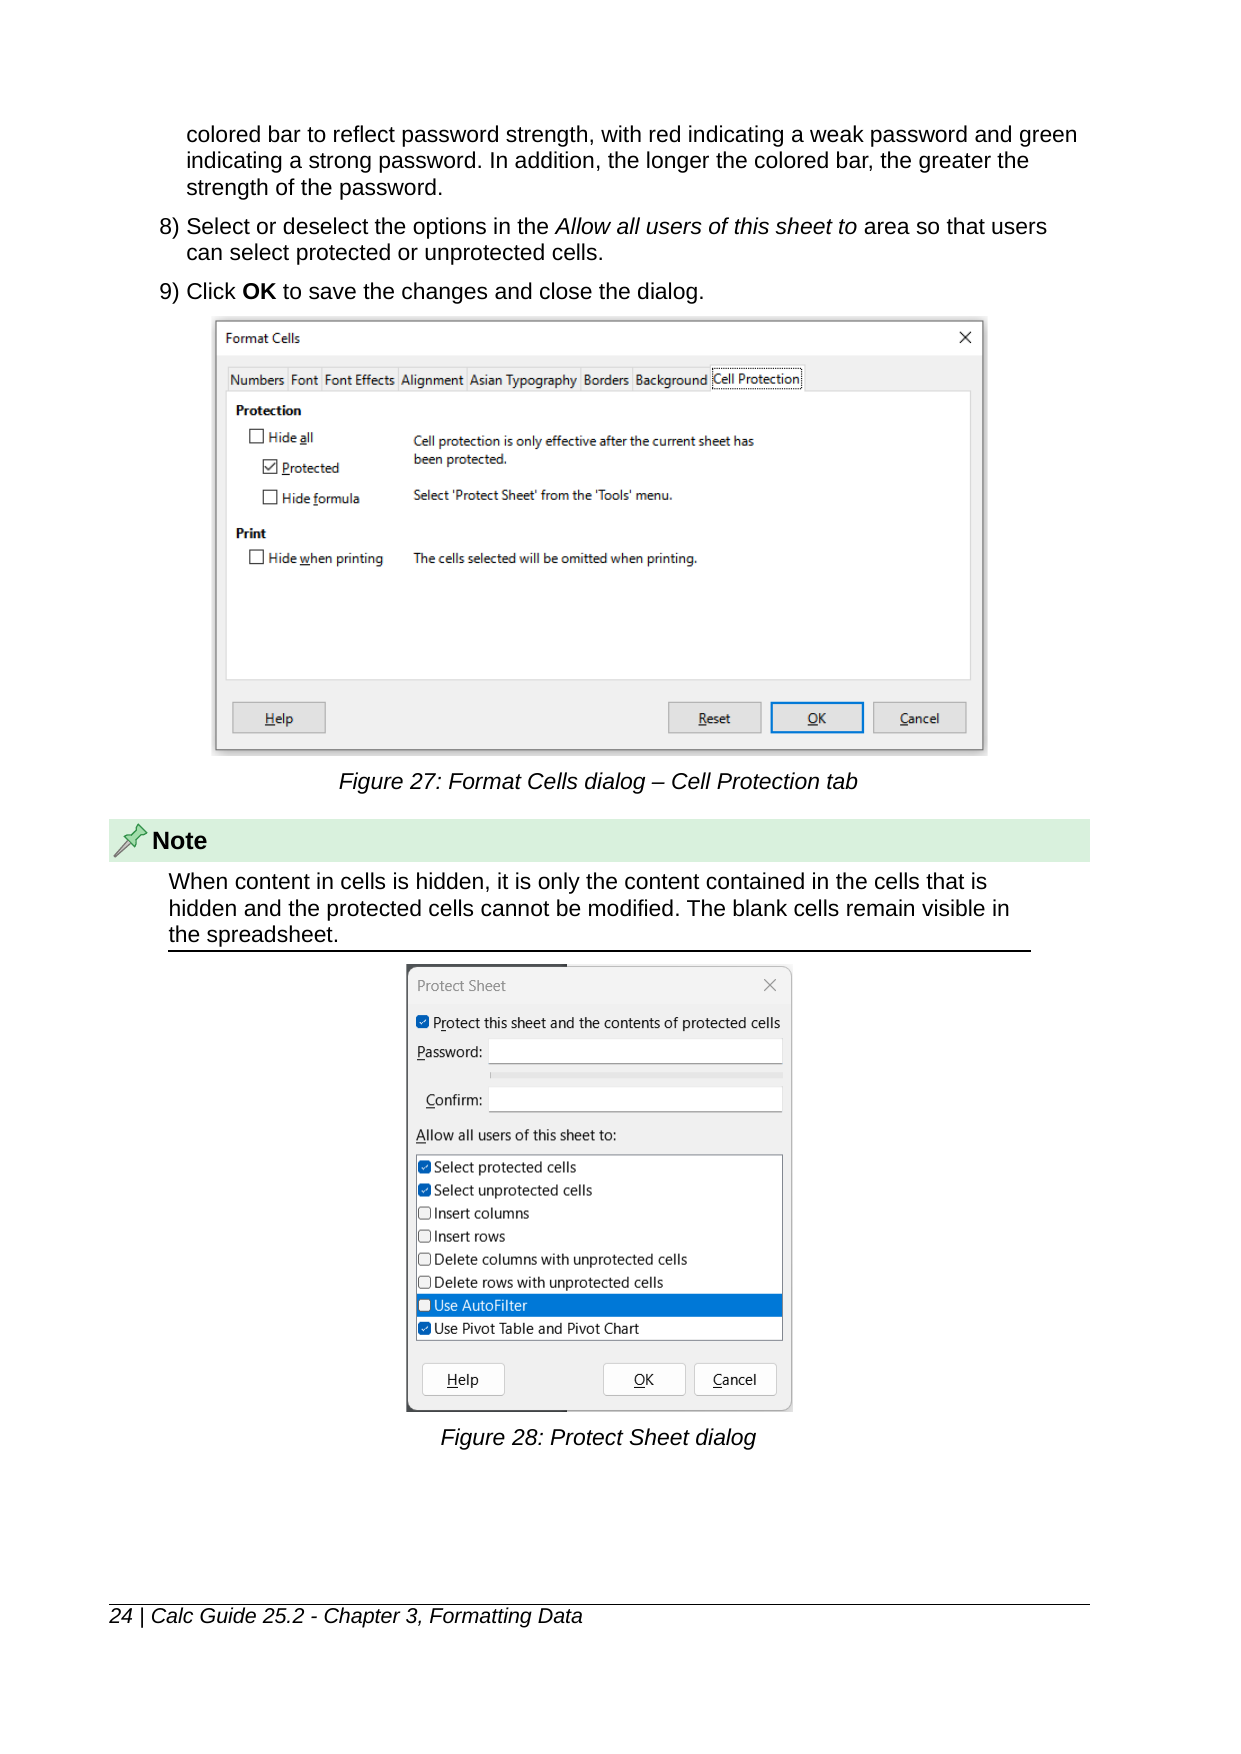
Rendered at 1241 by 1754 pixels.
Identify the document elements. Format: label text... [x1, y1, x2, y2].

text Figure 28: Protect Sheet dialog [406, 1424, 793, 1451]
text When content in cells is hidden, it is only the content contained in the cells that is hidden and the protected cells cannot be modified. The blank cells remain visible in the spreadsheet. [168, 868, 1031, 950]
list Click OK to save the changes and close the dialog. [186, 278, 1090, 304]
list Select or deselect the options in the Allow all users of this sheet to area so that users can select protected or unprotected cells. [186, 213, 1090, 265]
text Figure 27: Format Cells dialog – Cell Protection tab [211, 768, 988, 794]
subtitle Note [109, 819, 1090, 862]
list colored bar to reflect password strength, with red indicating a weak password and green indicating a strong password. In addition, the longer the colored bar, the greater the strength of the password. [186, 121, 1090, 200]
picture [211, 316, 988, 756]
picture [406, 964, 793, 1412]
